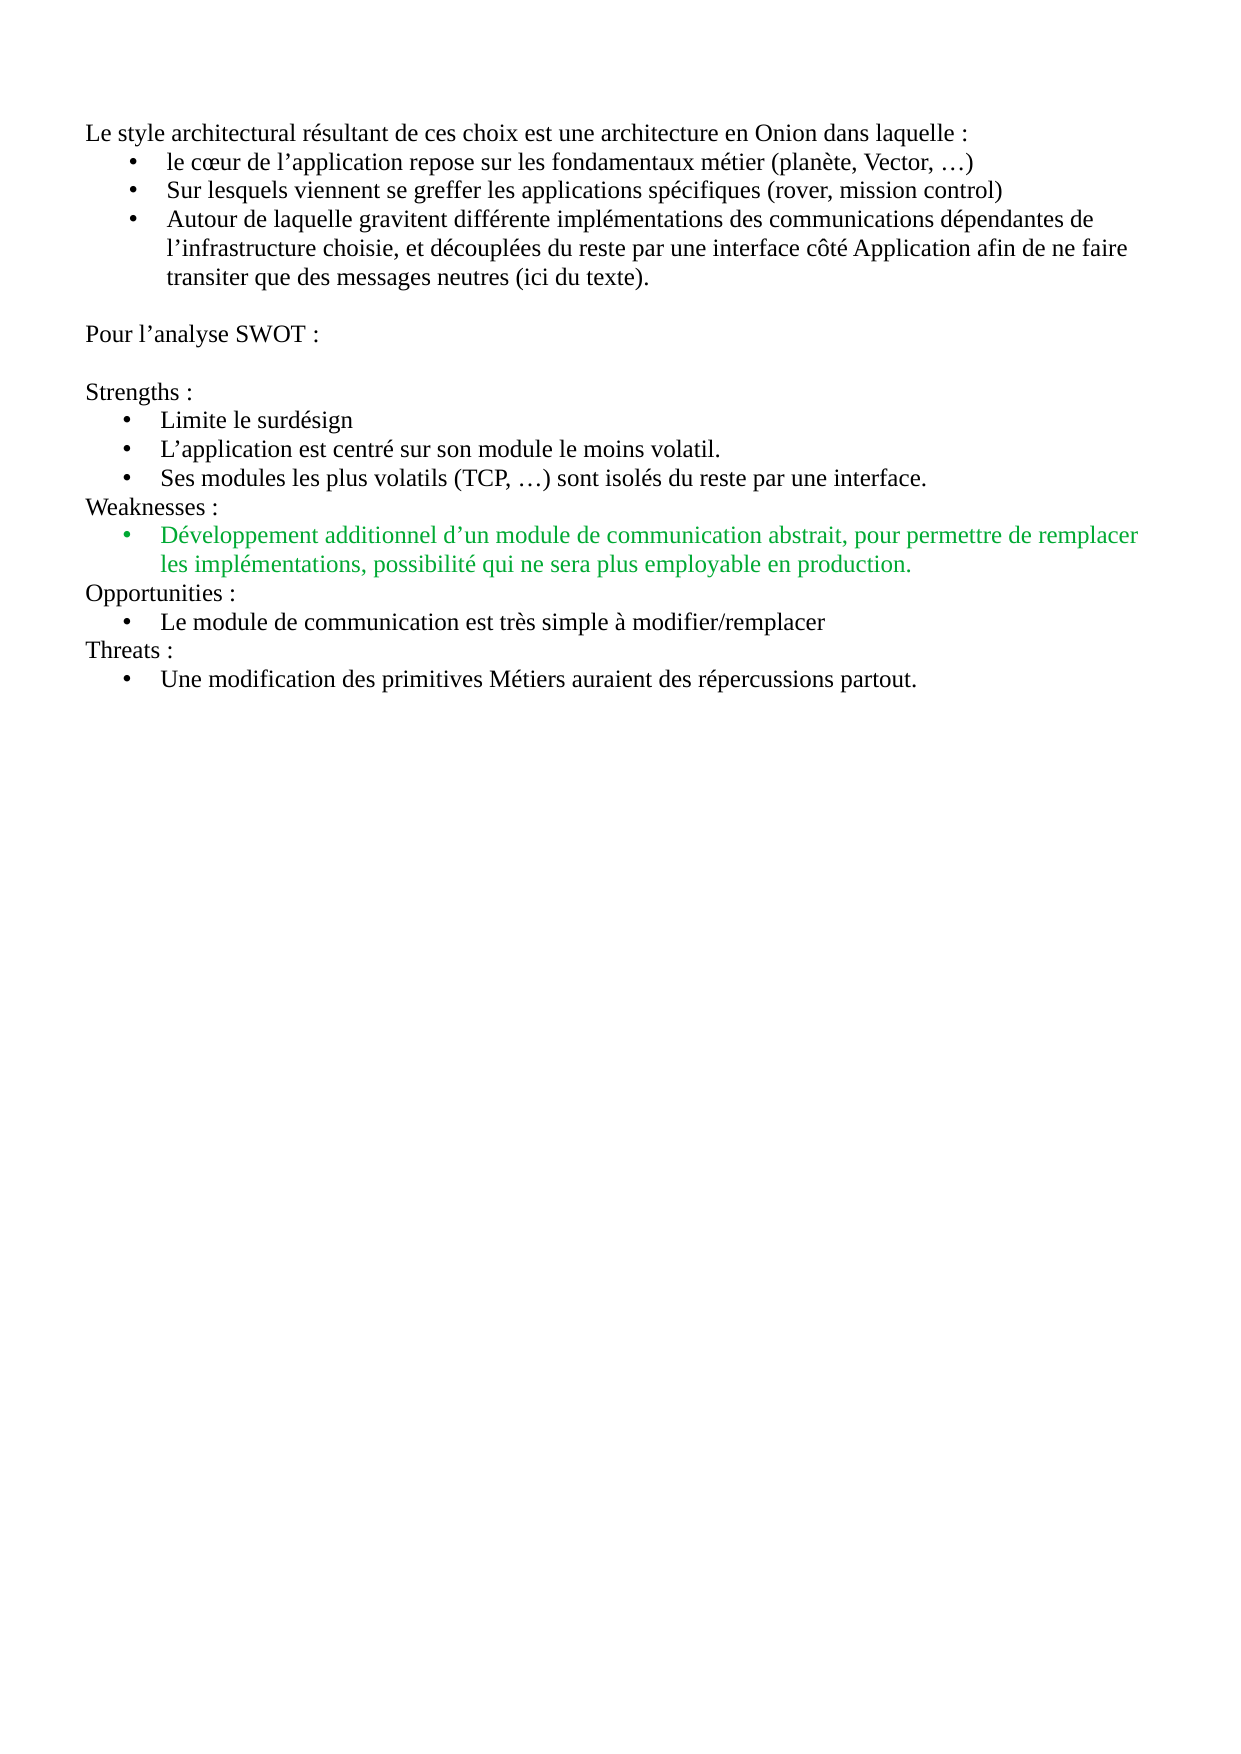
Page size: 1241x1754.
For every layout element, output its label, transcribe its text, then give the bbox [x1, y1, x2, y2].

text Opportunities : [85, 578, 1154, 607]
list Développement additionnel d’un module de communication abstrait, pour permettre de remplacer les implémentations, possibilité qui ne sera plus employable en production. [123, 521, 1154, 578]
list Une modification des primitives Métiers auraient des répercussions partout. [123, 664, 1154, 693]
list Ses modules les plus volatils (TCP, …) sont isolés du reste par une interface. [123, 463, 1154, 492]
list Limite le surdésign [123, 406, 1154, 434]
text Pour l’analyse SWOT : [85, 319, 1154, 348]
list L’application est centré sur son module le moins volatil. [123, 434, 1154, 463]
list Le module de communication est très simple à modifier/remplacer [123, 607, 1154, 636]
list Autour de laquelle gravitent différente implémentations des communications dépendantes de l’infrastructure choisie, et découplées du reste par une interface côté Application afin de ne faire transiter que des messages neutres (ici du texte). [129, 204, 1154, 291]
text Threats : [85, 636, 1154, 664]
list le cœur de l’application repose sur les fondamentaux métier (planète, Vector, …) [129, 147, 1154, 176]
text Strengths : [85, 377, 1154, 406]
list Sur lesquels viennent se greffer les applications spécifiques (rover, mission control) [129, 176, 1154, 204]
text Weaknesses : [85, 492, 1154, 521]
text Le style architectural résultant de ces choix est une architecture en Onion dans laquelle : [85, 118, 1154, 147]
